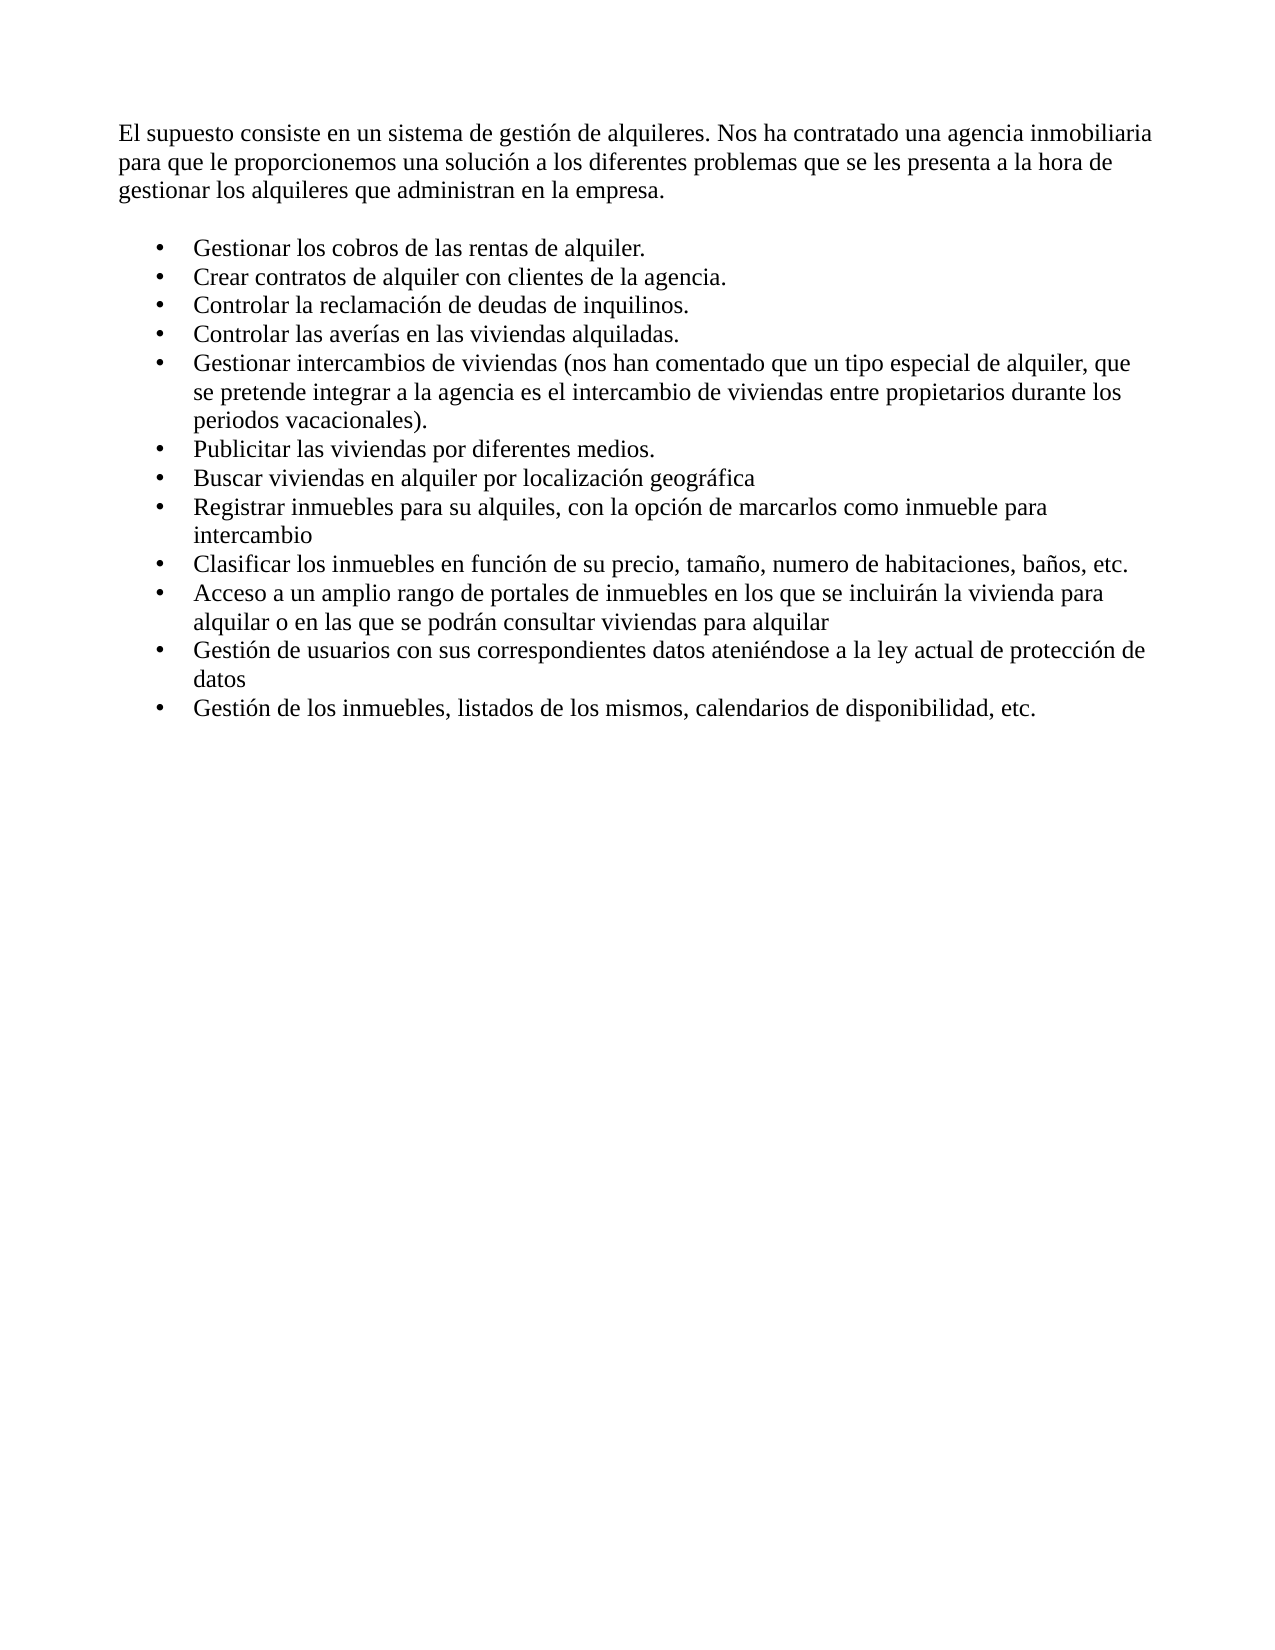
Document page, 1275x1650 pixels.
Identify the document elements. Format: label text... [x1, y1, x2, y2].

list Gestión de los inmuebles, listados de los mismos, calendarios de disponibilidad, etc. [156, 693, 1157, 722]
list Controlar las averías en las viviendas alquiladas. [156, 319, 1157, 348]
list Gestión de usuarios con sus correspondientes datos ateniéndose a la ley actual de protección de datos [156, 636, 1157, 693]
list Controlar la reclamación de deudas de inquilinos. [156, 291, 1157, 319]
text El supuesto consiste en un sistema de gestión de alquileres. Nos ha contratado una agencia inmobiliaria para que le proporcionemos una solución a los diferentes problemas que se les presenta a la hora de gestionar los alquileres que administran en la empresa. [118, 118, 1157, 204]
list Crear contratos de alquiler con clientes de la agencia. [156, 262, 1157, 291]
list Clasificar los inmuebles en función de su precio, tamaño, numero de habitaciones, baños, etc. [156, 549, 1157, 578]
list Publicitar las viviendas por diferentes medios. [156, 434, 1157, 463]
list Registrar inmuebles para su alquiles, con la opción de marcarlos como inmueble para intercambio [156, 492, 1157, 549]
list Acceso a un amplio rango de portales de inmuebles en los que se incluirán la vivienda para alquilar o en las que se podrán consultar viviendas para alquilar [156, 578, 1157, 636]
list Gestionar intercambios de viviendas (nos han comentado que un tipo especial de alquiler, que se pretende integrar a la agencia es el intercambio de viviendas entre propietarios durante los periodos vacacionales). [156, 348, 1157, 434]
list Buscar viviendas en alquiler por localización geográfica [156, 463, 1157, 492]
list Gestionar los cobros de las rentas de alquiler. [156, 233, 1157, 262]
